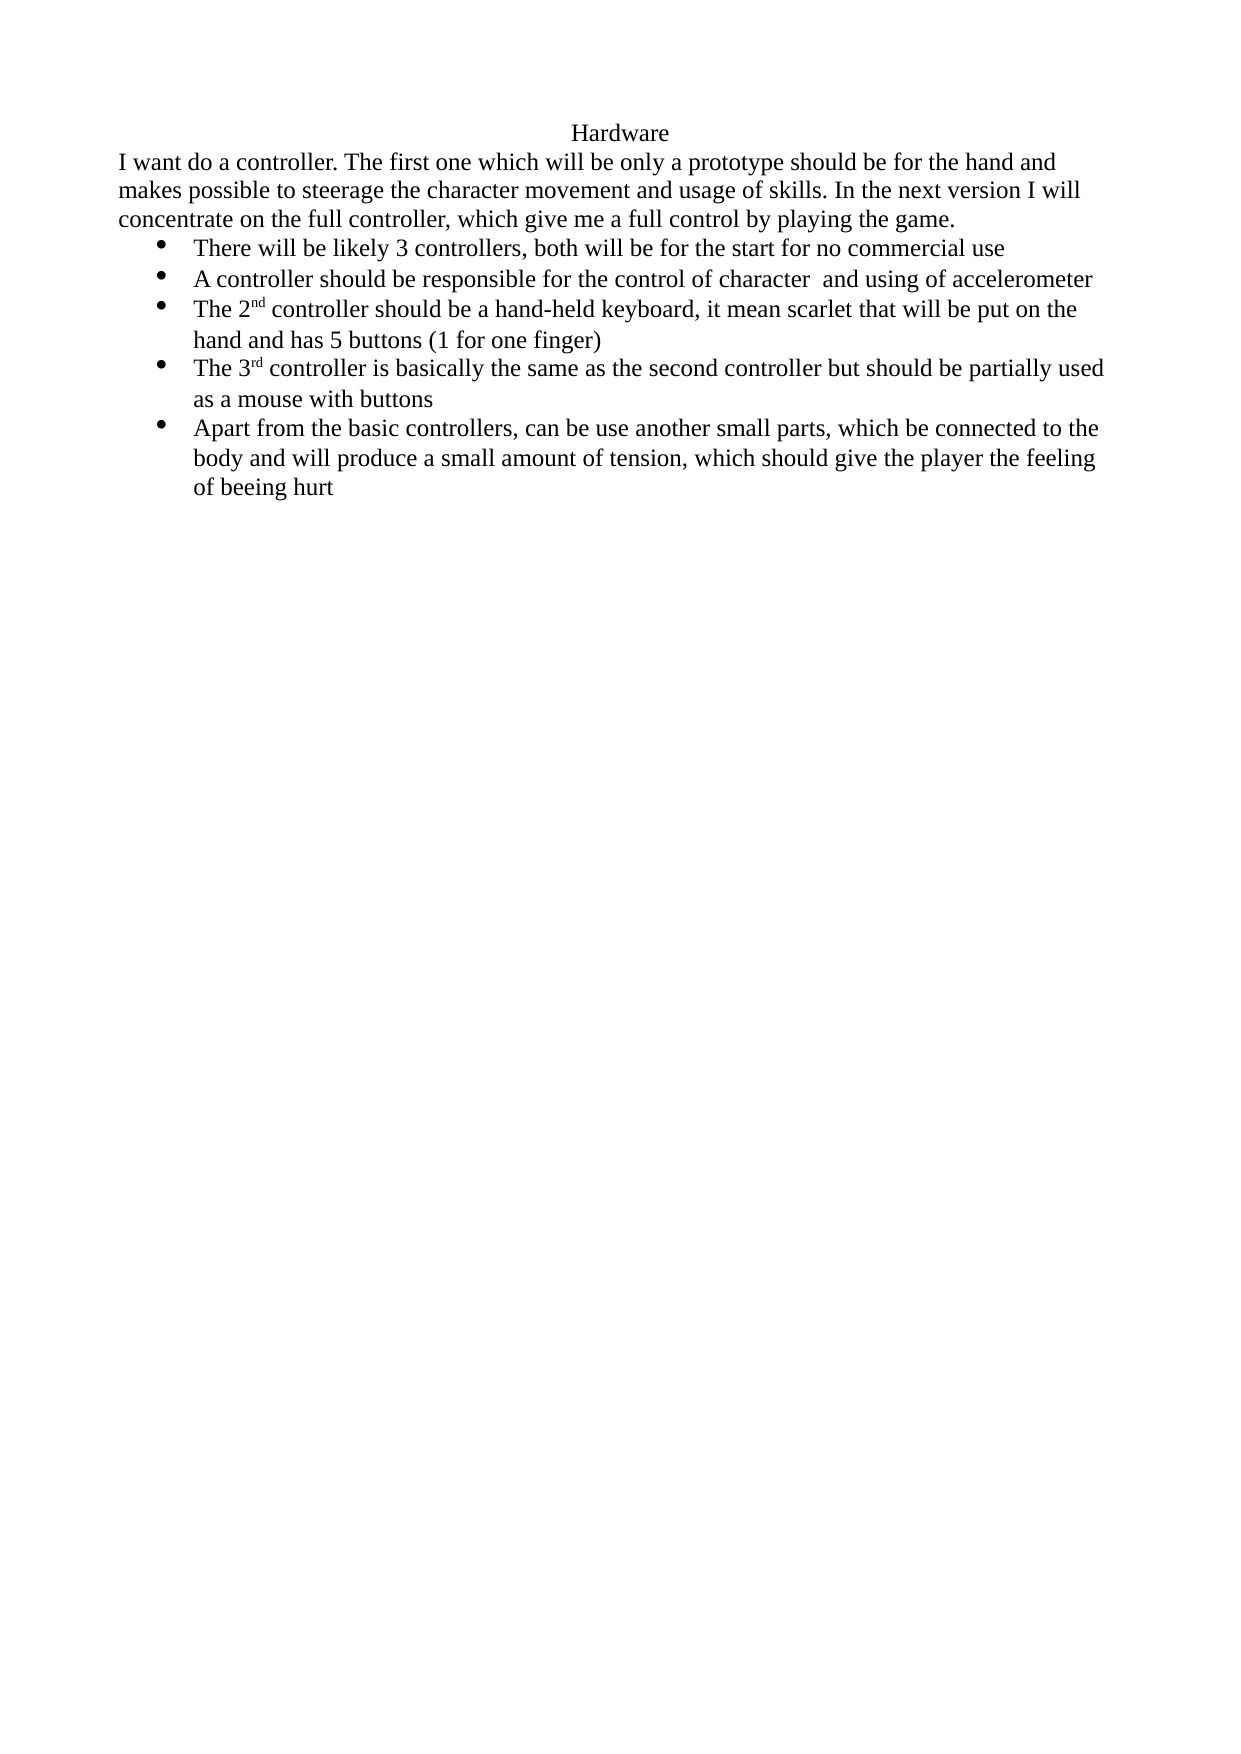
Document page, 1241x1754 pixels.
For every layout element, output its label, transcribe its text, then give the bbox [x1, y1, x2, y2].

list There will be likely 3 controllers, both will be for the start for no commercial use [156, 233, 1122, 264]
list The 2nd controller should be a hand-held keyboard, it mean scarlet that will be put on the hand and has 5 buttons (1 for one finger) [156, 294, 1122, 353]
list Apart from the basic controllers, can be use another small parts, which be connected to the body and will produce a small amount of tension, which should give the player the feeling of beeing hurt [156, 413, 1122, 501]
list A controller should be responsible for the control of character and using of accelerometer [156, 264, 1122, 294]
text I want do a controller. The first one which will be only a prototype should be for the hand and makes possible to steerage the character movement and usage of skills. In the next version I will concentrate on the full controller, which give me a full control by playing the game. [118, 147, 1122, 233]
list The 3rd controller is basically the same as the second controller but should be partially used as a mouse with buttons [156, 353, 1122, 413]
text Hardware [118, 118, 1122, 147]
